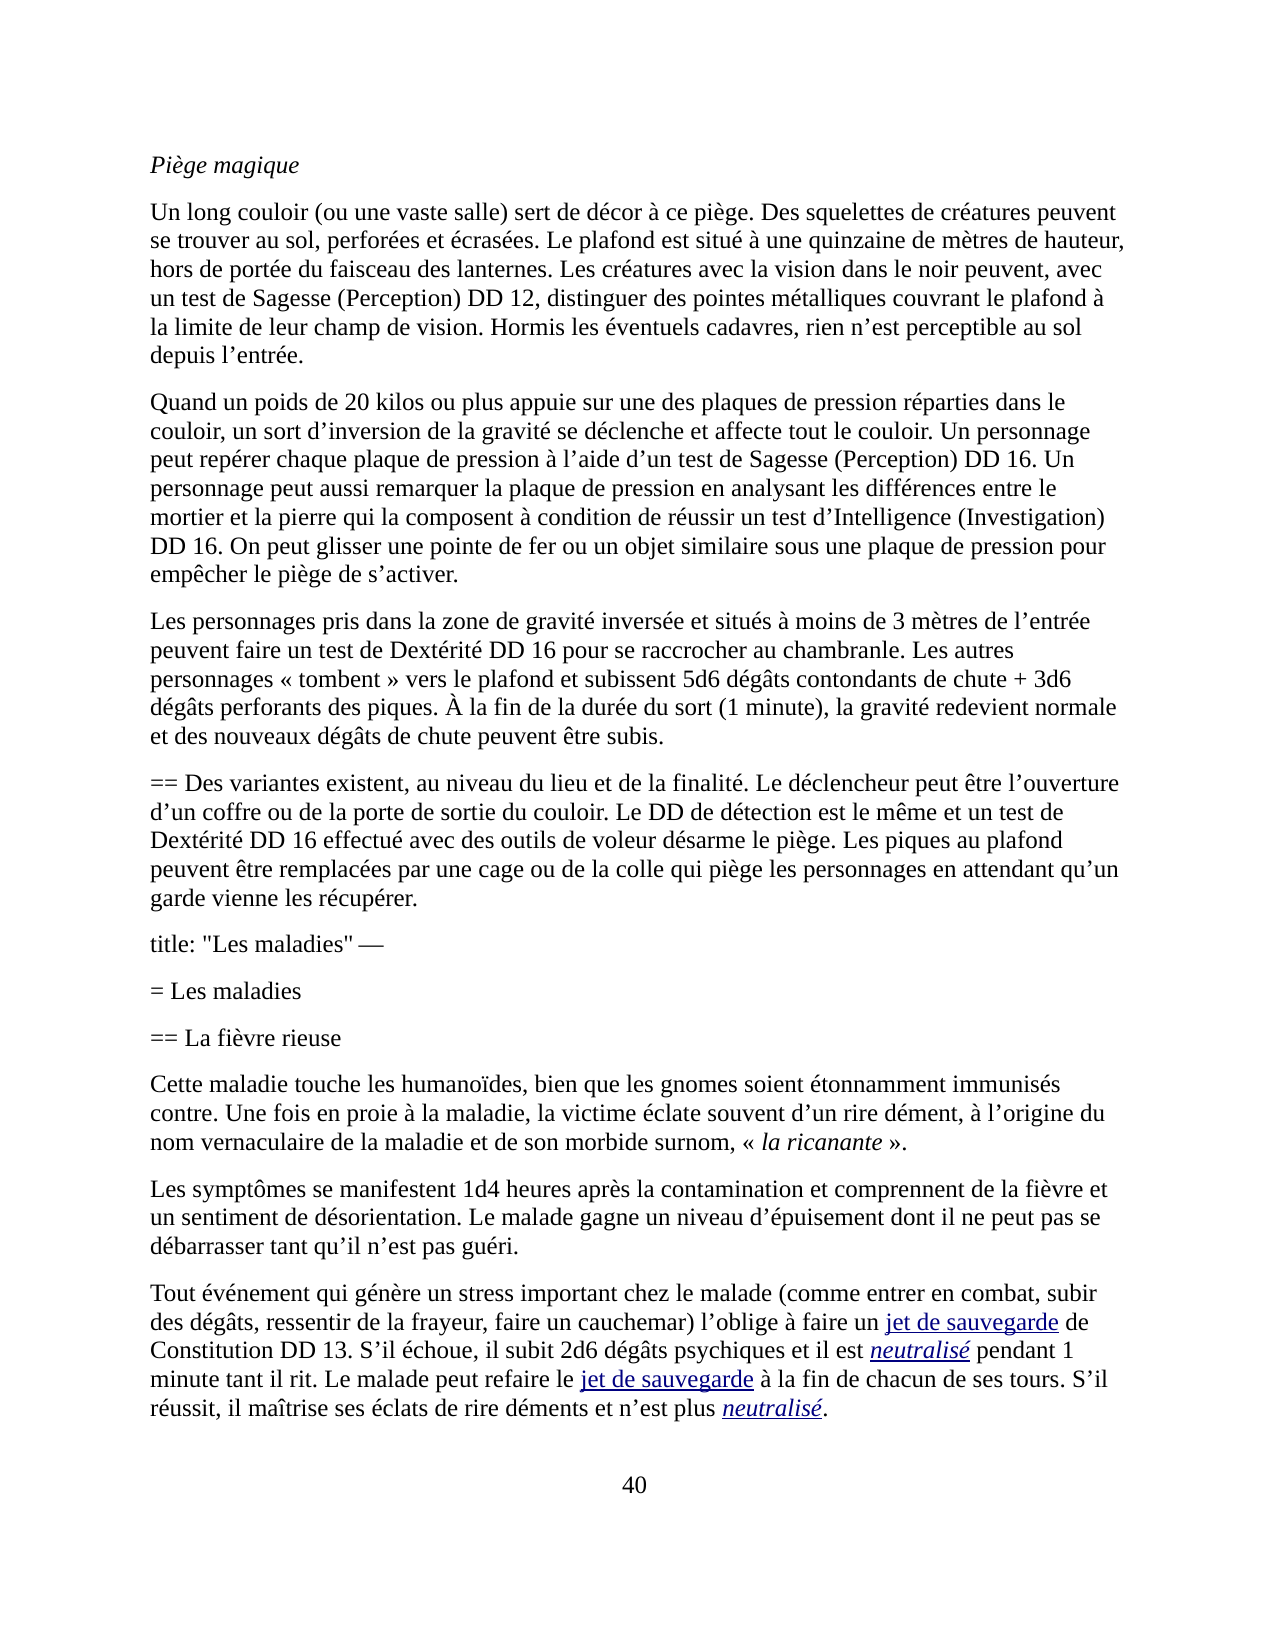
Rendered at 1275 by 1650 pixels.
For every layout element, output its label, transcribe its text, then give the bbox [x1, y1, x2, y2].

text title: "Les maladies" — [150, 929, 1125, 958]
text == La fièvre rieuse [150, 1023, 1125, 1052]
text Cette maladie touche les humanoïdes, bien que les gnomes soient étonnamment immunisés contre. Une fois en proie à la maladie, la victime éclate souvent d’un rire dément, à l’origine du nom vernaculaire de la maladie et de son morbide surnom, « la ricanante ». [150, 1069, 1125, 1156]
text Les personnages pris dans la zone de gravité inversée et situés à moins de 3 mètres de l’entrée peuvent faire un test de Dextérité DD 16 pour se raccrocher au chambranle. Les autres personnages « tombent » vers le plafond et subissent 5d6 dégâts contondants de chute + 3d6 dégâts perforants des piques. À la fin de la durée du sort (1 minute), la gravité redevient normale et des nouveaux dégâts de chute peuvent être subis. [150, 606, 1125, 750]
text Tout événement qui génère un stress important chez le malade (comme entrer en combat, subir des dégâts, ressentir de la frayeur, faire un cauchemar) l’oblige à faire un jet de sauvegarde de Constitution DD 13. S’il échoue, il subit 2d6 dégâts psychiques et il est neutralisé pendant 1 minute tant il rit. Le malade peut refaire le jet de sauvegarde à la fin de chacun de ses tours. S’il réussit, il maîtrise ses éclats de rire déments et n’est plus neutralisé. [150, 1278, 1125, 1422]
text Les symptômes se manifestent 1d4 heures après la contamination et comprennent de la fièvre et un sentiment de désorientation. Le malade gagne un niveau d’épuisement dont il ne peut pas se débarrasser tant qu’il n’est pas guéri. [150, 1174, 1125, 1260]
text = Les maladies [150, 976, 1125, 1005]
text Quand un poids de 20 kilos ou plus appuie sur une des plaques de pression réparties dans le couloir, un sort d’inversion de la gravité se déclenche et affecte tout le couloir. Un personnage peut repérer chaque plaque de pression à l’aide d’un test de Sagesse (Perception) DD 16. Un personnage peut aussi remarquer la plaque de pression en analysant les différences entre le mortier et la pierre qui la composent à condition de réussir un test d’Intelligence (Investigation) DD 16. On peut glisser une pointe de fer ou un objet similaire sous une plaque de pression pour empêcher le piège de s’activer. [150, 387, 1125, 588]
text Un long couloir (ou une vaste salle) sert de décor à ce piège. Des squelettes de créatures peuvent se trouver au sol, perforées et écrasées. Le plafond est situé à une quinzaine de mètres de hauteur, hors de portée du faisceau des lanternes. Les créatures avec la vision dans le noir peuvent, avec un test de Sagesse (Perception) DD 12, distinguer des pointes métalliques couvrant le plafond à la limite de leur champ de vision. Hormis les éventuels cadavres, rien n’est perceptible au sol depuis l’entrée. [150, 197, 1125, 369]
text Piège magique [150, 150, 1125, 179]
text == Des variantes existent, au niveau du lieu et de la finalité. Le déclencheur peut être l’ouverture d’un coffre ou de la porte de sortie du couloir. Le DD de détection est le même et un test de Dextérité DD 16 effectué avec des outils de voleur désarme le piège. Les piques au plafond peuvent être remplacées par une cage ou de la colle qui piège les personnages en attendant qu’un garde vienne les récupérer. [150, 768, 1125, 912]
